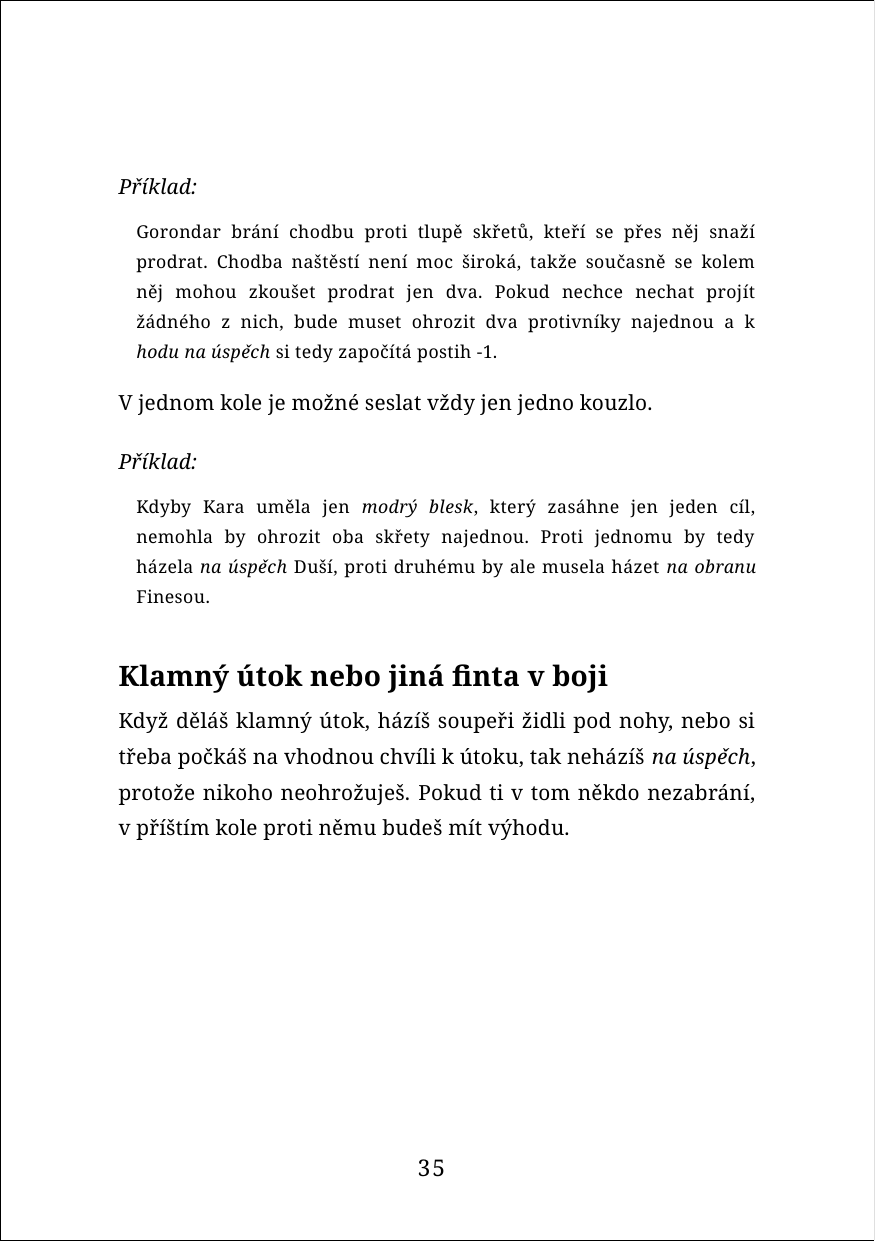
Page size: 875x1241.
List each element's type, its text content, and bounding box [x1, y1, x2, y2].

text Příklad: [118, 172, 756, 200]
text Kdyby Kara uměla jen modrý blesk, který zasáhne jen jeden cíl, nemohla by ohrozit oba skřety najednou. Proti jednomu by tedy házela na úspěch Duší, proti druhému by ale musela házet na obranu Finesou. [136, 494, 756, 609]
text Když děláš klamný útok, házíš soupeři židli pod nohy, nebo si třeba počkáš na vhodnou chvíli k útoku, tak neházíš na úspěch, protože nikoho neohrožuješ. Pokud ti v tom někdo nezabrání, v příštím kole proti němu budeš mít výhodu. [118, 707, 756, 842]
subtitle Klamný útok nebo jiná finta v boji [118, 656, 756, 695]
text Příklad: [118, 447, 756, 475]
text Gorondar brání chodbu proti tlupě skřetů, kteří se přes něj snaží prodrat. Chodba naštěstí není moc široká, takže současně se kolem něj mohou zkoušet prodrat jen dva. Pokud nechce nechat projít žádného z nich, bude muset ohrozit dva protivníky najednou a k hodu na úspěch si tedy započítá postih -1. [136, 219, 756, 364]
text V jednom kole je možné seslat vždy jen jedno kouzlo. [118, 388, 756, 416]
